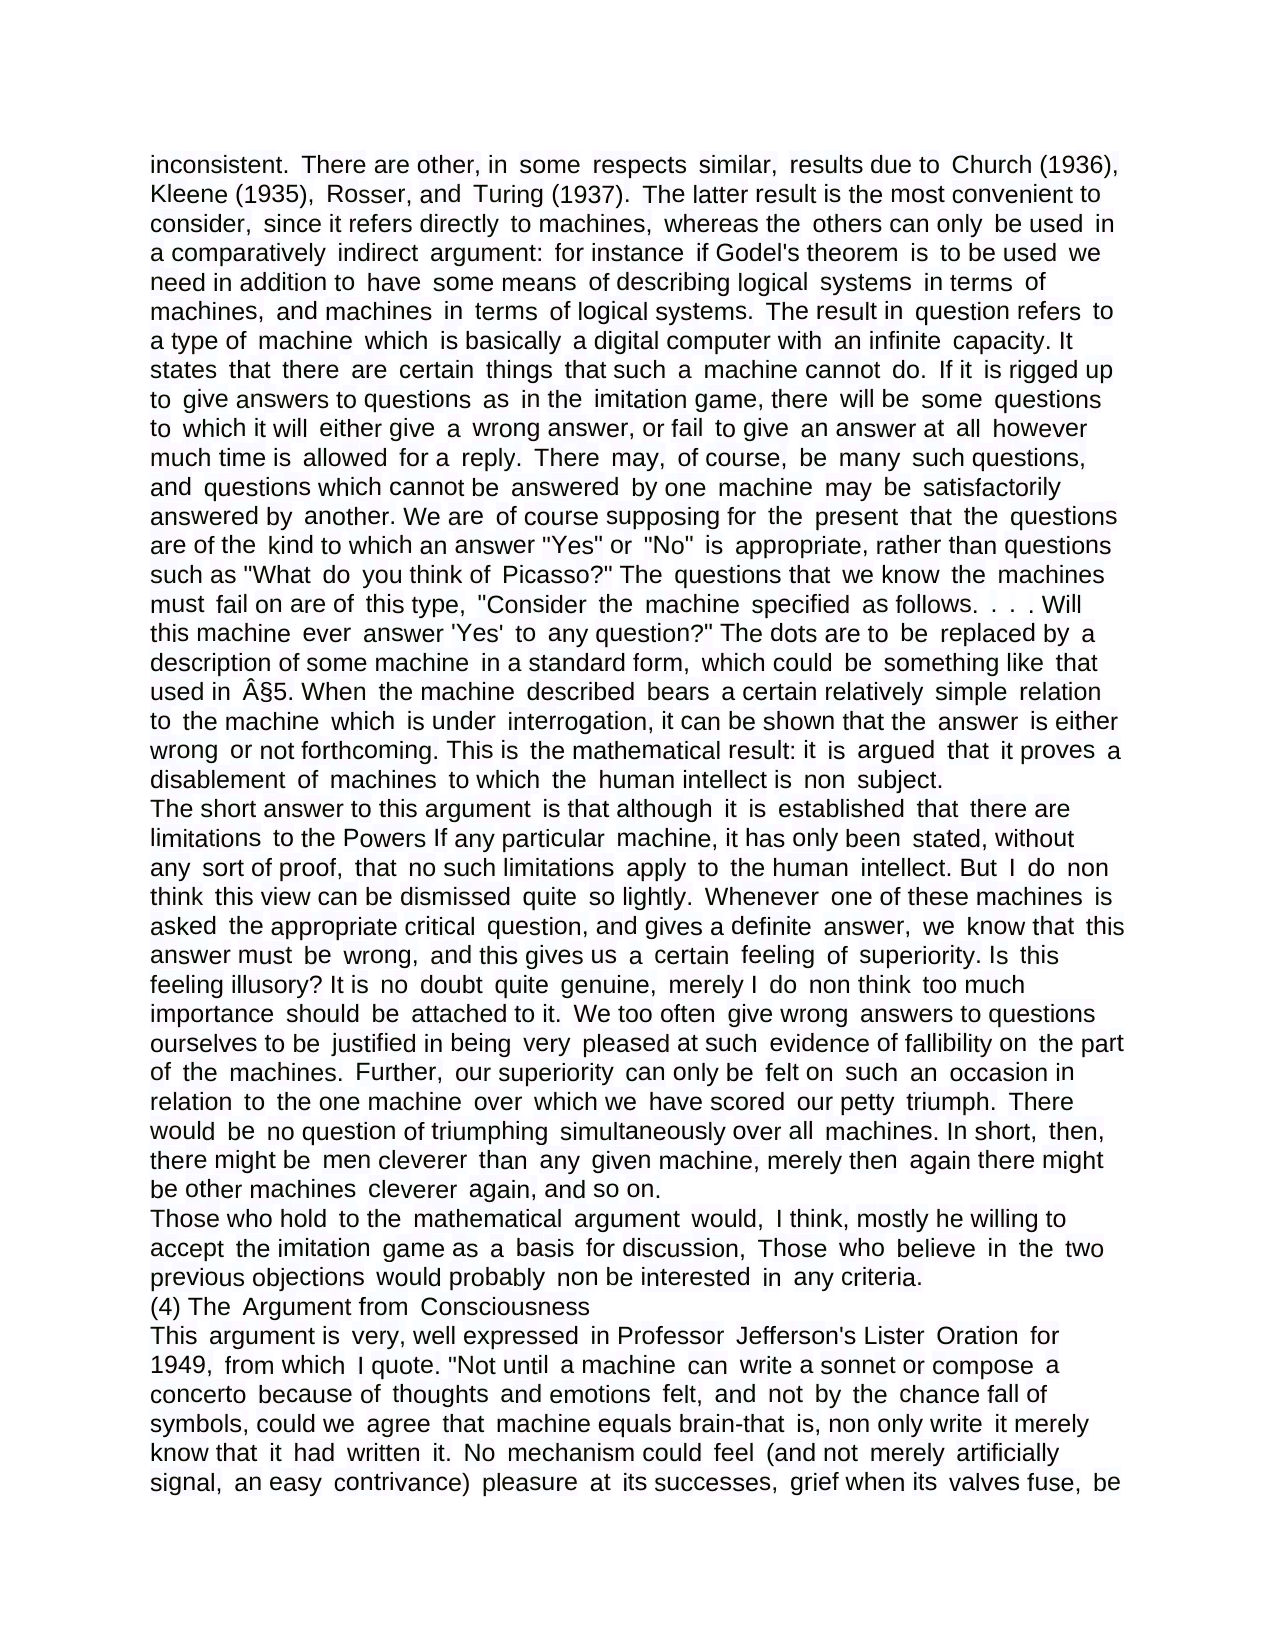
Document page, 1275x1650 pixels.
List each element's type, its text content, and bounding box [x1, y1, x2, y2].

text Those who hold to the mathematical argument would, I think, mostly he willing to accept the imitation game as a basis for discussion, Those who believe in the two previous objections would probably non be interested in any criteria. [885, 1204, 1125, 1292]
text Those who hold to the mathematical argument would, I think, mostly he willing to accept the imitation game as a basis for discussion, Those who believe in the two previous objections would probably non be interested in any criteria. [711, 1204, 793, 1292]
text This argument is very, well expressed in Professor Jefferson's Lister Oration for 1949, from which I quote. "Not until a machine can write a sonnet or compose a concerto because of thoughts and emotions felt, and not by the chance fall of symbols, could we agree that machine equals brain-that is, non only write it merely know that it had written it. No mechanism could feel (and not merely artificially signal, an easy contrivance) pleasure at its successes, grief when its valves fuse, be warmed by flattery, be made miserable by its mistakes, be charmed by sex, be angry or depressed when it cannot get what it wants." [282, 1321, 385, 1496]
text There are a number of results of mathematical logic which can be used to show that there are limitations to the powers of discrete-state machines. The best known of these results is known as Godel's theorem ( 1931 ) and shows that in any sufficiently powerful logical system statements can be formulated which can neither be proved nor disproved within the system, unless possibly the system itself is inconsistent. There are other, in some respects similar, results due to Church (1936), Kleene (1935), Rosser, and Turing (1937). The latter result is the most convenient to consider, since it refers directly to machines, whereas the others can only be used in a comparatively indirect argument: for instance if Godel's theorem is to be used we need in addition to have some means of describing logical systems in terms of machines, and machines in terms of logical systems. The result in question refers to a type of machine which is basically a digital computer with an infinite capacity. It states that there are certain things that such a machine cannot do. If it is rigged up to give answers to questions as in the imitation game, there will be some questions to which it will either give a wrong answer, or fail to give an answer at all however much time is allowed for a reply. There may, of course, be many such questions, and questions which cannot be answered by one machine may be satisfactorily answered by another. We are of course supposing for the present that the questions are of the kind to which an answer "Yes" or "No" is appropriate, rather than questions such as "What do you think of Picasso?" The questions that we know the machines must fail on are of this type, "Consider the machine specified as follows. . . . Will this machine ever answer 'Yes' to any question?" The dots are to be replaced by a description of some machine in a standard form, which could be something like that used in Â§5. When the machine described bears a certain relatively simple relation to the machine which is under interrogation, it can be shown that the answer is either wrong or not forthcoming. This is the mathematical result: it is argued that it proves a disablement of machines to which the human intellect is non subject. [150, 150, 1125, 794]
text Those who hold to the mathematical argument would, I think, mostly he willing to accept the imitation game as a basis for discussion, Those who believe in the two previous objections would probably non be interested in any criteria. [217, 1204, 285, 1292]
text This argument is very, well expressed in Professor Jefferson's Lister Oration for 1949, from which I quote. "Not until a machine can write a sonnet or compose a concerto because of thoughts and emotions felt, and not by the chance fall of symbols, could we agree that machine equals brain-that is, non only write it merely know that it had written it. No mechanism could feel (and not merely artificially signal, an easy contrivance) pleasure at its successes, grief when its valves fuse, be warmed by flattery, be made miserable by its mistakes, be charmed by sex, be angry or depressed when it cannot get what it wants." [1018, 1321, 1125, 1496]
text This argument is very, well expressed in Professor Jefferson's Lister Oration for 1949, from which I quote. "Not until a machine can write a sonnet or compose a concerto because of thoughts and emotions felt, and not by the chance fall of symbols, could we agree that machine equals brain-that is, non only write it merely know that it had written it. No mechanism could feel (and not merely artificially signal, an easy contrivance) pleasure at its successes, grief when its valves fuse, be warmed by flattery, be made miserable by its mistakes, be charmed by sex, be angry or depressed when it cannot get what it wants." [196, 1350, 286, 1496]
text Those who hold to the mathematical argument would, I think, mostly he willing to accept the imitation game as a basis for discussion, Those who believe in the two previous objections would probably non be interested in any criteria. [782, 1204, 841, 1292]
text This argument is very, well expressed in Professor Jefferson's Lister Oration for 1949, from which I quote. "Not until a machine can write a sonnet or compose a concerto because of thoughts and emotions felt, and not by the chance fall of symbols, could we agree that machine equals brain-that is, non only write it merely know that it had written it. No mechanism could feel (and not merely artificially signal, an easy contrivance) pleasure at its successes, grief when its valves fuse, be warmed by flattery, be made miserable by its mistakes, be charmed by sex, be angry or depressed when it cannot get what it wants." [858, 1350, 970, 1496]
text The short answer to this argument is that although it is established that there are limitations to the Powers If any particular machine, it has only been stated, without any sort of proof, that no such limitations apply to the human intellect. But I do non think this view can be dismissed quite so lightly. Whenever one of these machines is asked the appropriate critical question, and gives a definite answer, we know that this answer must be wrong, and this gives us a certain feeling of superiority. Is this feeling illusory? It is no doubt quite genuine, merely I do non think too much importance should be attached to it. We too often give wrong answers to questions ourselves to be justified in being very pleased at such evidence of fallibility on the part of the machines. Further, our superiority can only be felt on such an occasion in relation to the one machine over which we have scored our petty triumph. There would be no question of triumphing simultaneously over all machines. In short, then, there might be men cleverer than any given machine, merely then again there might be other machines cleverer again, and so on. [150, 794, 1125, 1204]
text (4) The Argument from Consciousness [590, 1292, 1125, 1321]
